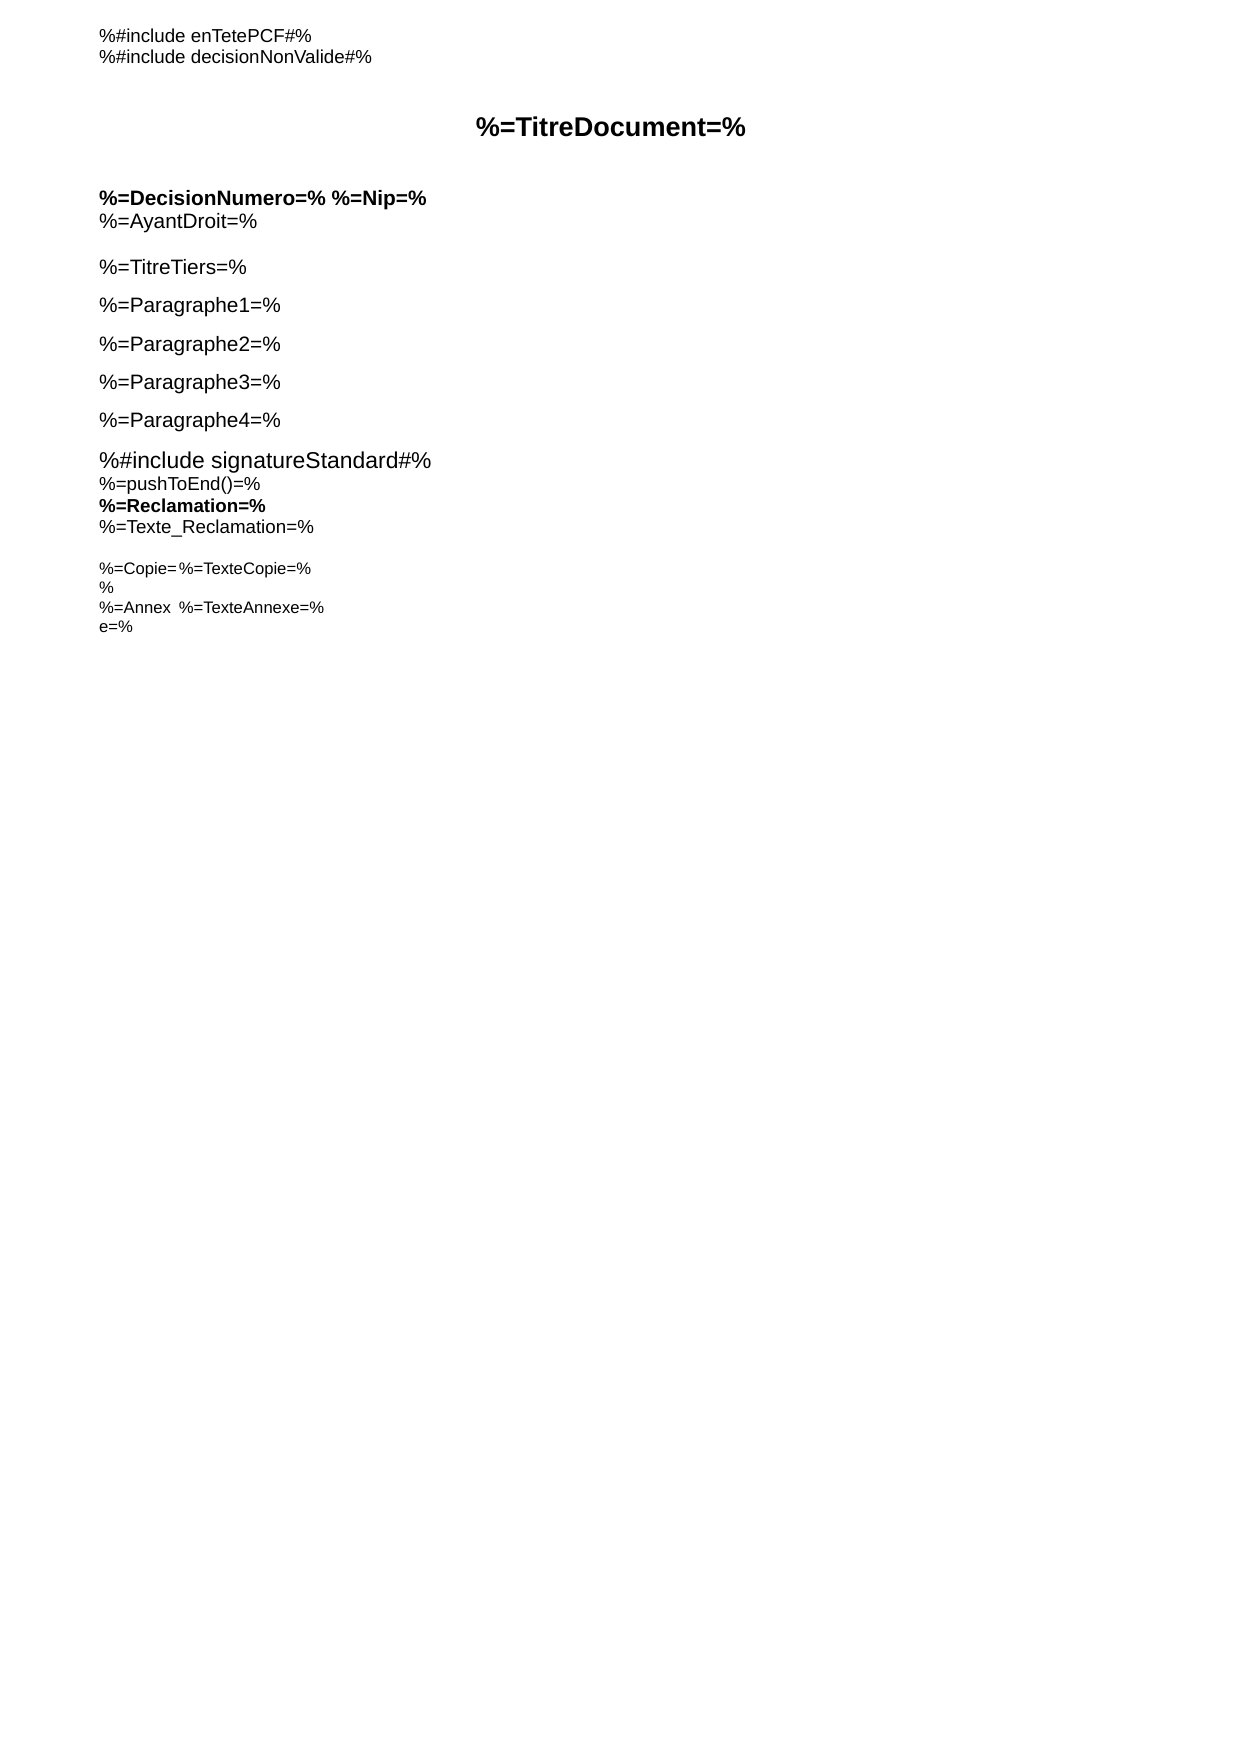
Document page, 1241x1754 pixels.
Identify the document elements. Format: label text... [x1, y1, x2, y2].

text %=TitreDocument=% [99, 111, 1122, 142]
text %=Paragraphe1=% [99, 293, 1122, 317]
text %#include decisionNonValide#% [99, 46, 1122, 68]
text %=Paragraphe2=% [99, 332, 1122, 356]
table_header %=Annexe=% [99, 598, 178, 636]
text %=pushToEnd()=% [99, 473, 1122, 494]
text %=Paragraphe3=% [99, 370, 1122, 394]
text %#include enTetePCF#% [99, 25, 1122, 46]
text %=Paragraphe4=% [99, 408, 1122, 432]
text %=DecisionNumero=% %=Nip=% [99, 185, 1122, 209]
text %#include signatureStandard#% [99, 447, 1122, 473]
table_header %=TexteAnnexe=% [179, 598, 1122, 636]
table_header %=TexteCopie=% [179, 559, 1122, 597]
text %=AyantDroit=% [99, 209, 1122, 233]
text %=Texte_Reclamation=% [99, 516, 1122, 538]
text %=TitreTiers=% [99, 255, 1122, 279]
table_header %=Copie=% [99, 559, 178, 597]
text %=Reclamation=% [99, 494, 1122, 516]
